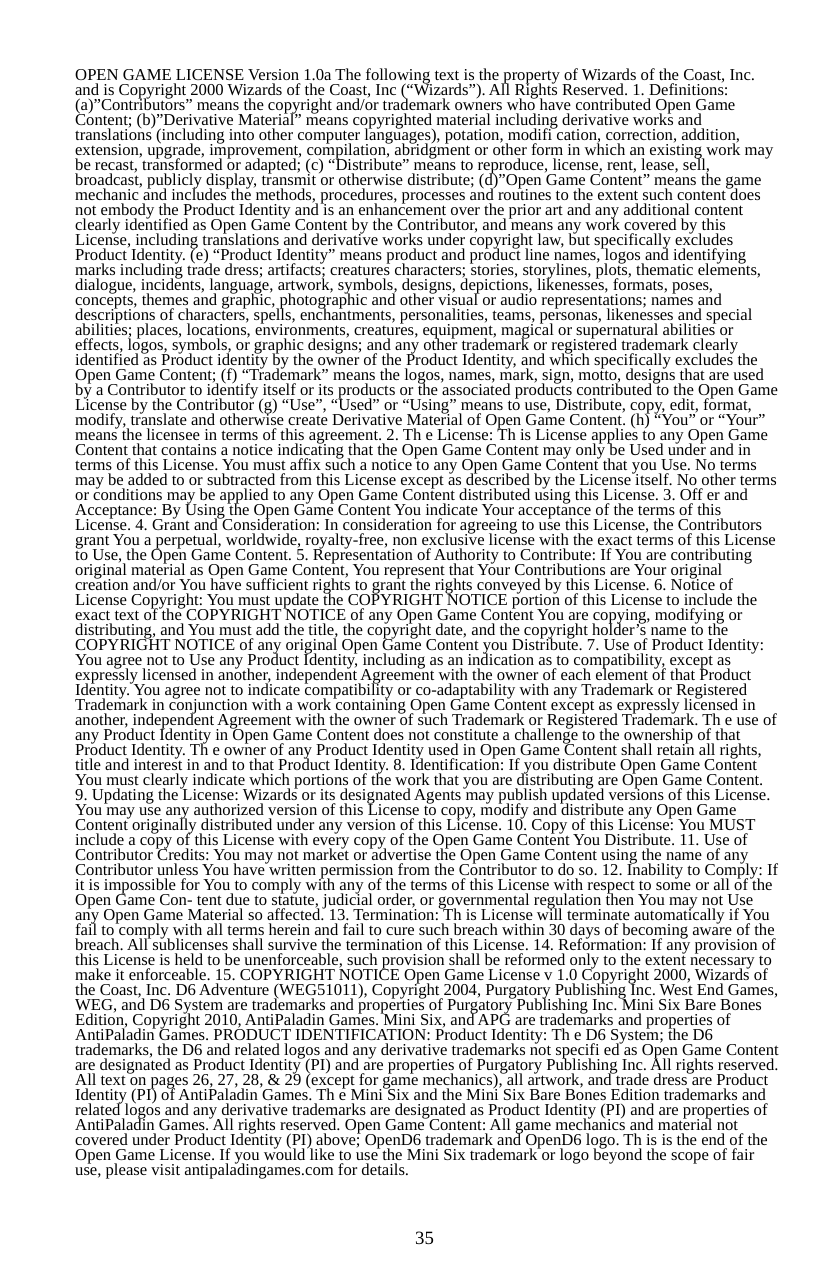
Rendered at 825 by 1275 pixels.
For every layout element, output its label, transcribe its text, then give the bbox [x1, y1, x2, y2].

text OPEN GAME LICENSE Version 1.0a The following text is the property of Wizards of the Coast, Inc. and is Copyright 2000 Wizards of the Coast, Inc (“Wizards”). All Rights Reserved. 1. Definitions: (a)”Contributors” means the copyright and/or trademark owners who have contributed Open Game Content; (b)”Derivative Material” means copyrighted material including derivative works and translations (including into other computer languages), potation, modifi cation, correction, addition, extension, upgrade, improvement, compilation, abridgment or other form in which an existing work may be recast, transformed or adapted; (c) “Distribute” means to reproduce, license, rent, lease, sell, broadcast, publicly display, transmit or otherwise distribute; (d)”Open Game Content” means the game mechanic and includes the methods, procedures, processes and routines to the extent such content does not embody the Product Identity and is an enhancement over the prior art and any additional content clearly identified as Open Game Content by the Contributor, and means any work covered by this License, including translations and derivative works under copyright law, but specifically excludes Product Identity. (e) “Product Identity” means product and product line names, logos and identifying marks including trade dress; artifacts; creatures characters; stories, storylines, plots, thematic elements, dialogue, incidents, language, artwork, symbols, designs, depictions, likenesses, formats, poses, concepts, themes and graphic, photographic and other visual or audio representations; names and descriptions of characters, spells, enchantments, personalities, teams, personas, likenesses and special abilities; places, locations, environments, creatures, equipment, magical or supernatural abilities or effects, logos, symbols, or graphic designs; and any other trademark or registered trademark clearly identified as Product identity by the owner of the Product Identity, and which specifically excludes the Open Game Content; (f) “Trademark” means the logos, names, mark, sign, motto, designs that are used by a Contributor to identify itself or its products or the associated products contributed to the Open Game License by the Contributor (g) “Use”, “Used” or “Using” means to use, Distribute, copy, edit, format, modify, translate and otherwise create Derivative Material of Open Game Content. (h) “You” or “Your” means the licensee in terms of this agreement. 2. Th e License: Th is License applies to any Open Game Content that contains a notice indicating that the Open Game Content may only be Used under and in terms of this License. You must affix such a notice to any Open Game Content that you Use. No terms may be added to or subtracted from this License except as described by the License itself. No other terms or conditions may be applied to any Open Game Content distributed using this License. 3. Off er and Acceptance: By Using the Open Game Content You indicate Your acceptance of the terms of this License. 4. Grant and Consideration: In consideration for agreeing to use this License, the Contributors grant You a perpetual, worldwide, royalty-free, non exclusive license with the exact terms of this License to Use, the Open Game Content. 5. Representation of Authority to Contribute: If You are contributing original material as Open Game Content, You represent that Your Contributions are Your original creation and/or You have sufficient rights to grant the rights conveyed by this License. 6. Notice of License Copyright: You must update the COPYRIGHT NOTICE portion of this License to include the exact text of the COPYRIGHT NOTICE of any Open Game Content You are copying, modifying or distributing, and You must add the title, the copyright date, and the copyright holder’s name to the COPYRIGHT NOTICE of any original Open Game Content you Distribute. 7. Use of Product Identity: You agree not to Use any Product Identity, including as an indication as to compatibility, except as expressly licensed in another, independent Agreement with the owner of each element of that Product Identity. You agree not to indicate compatibility or co-adaptability with any Trademark or Registered Trademark in conjunction with a work containing Open Game Content except as expressly licensed in another, independent Agreement with the owner of such Trademark or Registered Trademark. Th e use of any Product Identity in Open Game Content does not constitute a challenge to the ownership of that Product Identity. Th e owner of any Product Identity used in Open Game Content shall retain all rights, title and interest in and to that Product Identity. 8. Identification: If you distribute Open Game Content You must clearly indicate which portions of the work that you are distributing are Open Game Content. 9. Updating the License: Wizards or its designated Agents may publish updated versions of this License. You may use any authorized version of this License to copy, modify and distribute any Open Game Content originally distributed under any version of this License. 10. Copy of this License: You MUST include a copy of this License with every copy of the Open Game Content You Distribute. 11. Use of Contributor Credits: You may not market or advertise the Open Game Content using the name of any Contributor unless You have written permission from the Contributor to do so. 12. Inability to Comply: If it is impossible for You to comply with any of the terms of this License with respect to some or all of the Open Game Con- tent due to statute, judicial order, or governmental regulation then You may not Use any Open Game Material so affected. 13. Termination: Th is License will terminate automatically if You fail to comply with all terms herein and fail to cure such breach within 30 days of becoming aware of the breach. All sublicenses shall survive the termination of this License. 14. Reformation: If any provision of this License is held to be unenforceable, such provision shall be reformed only to the extent necessary to make it enforceable. 15. COPYRIGHT NOTICE Open Game License v 1.0 Copyright 2000, Wizards of the Coast, Inc. D6 Adventure (WEG51011), Copyright 2004, Purgatory Publishing Inc. West End Games, WEG, and D6 System are trademarks and properties of Purgatory Publishing Inc. Mini Six Bare Bones Edition, Copyright 2010, AntiPaladin Games. Mini Six, and APG are trademarks and properties of AntiPaladin Games. PRODUCT IDENTIFICATION: Product Identity: Th e D6 System; the D6 trademarks, the D6 and related logos and any derivative trademarks not specifi ed as Open Game Content are designated as Product Identity (PI) and are properties of Purgatory Publishing Inc. All rights reserved. All text on pages 26, 27, 28, & 29 (except for game mechanics), all artwork, and trade dress are Product Identity (PI) of AntiPaladin Games. Th e Mini Six and the Mini Six Bare Bones Edition trademarks and related logos and any derivative trademarks are designated as Product Identity (PI) and are properties of AntiPaladin Games. All rights reserved. Open Game Content: All game mechanics and material not covered under Product Identity (PI) above; OpenD6 trademark and OpenD6 logo. Th is is the end of the Open Game License. If you would like to use the Mini Six trademark or logo beyond the scope of fair use, please visit antipaladingames.com for details. [75, 68, 780, 1193]
